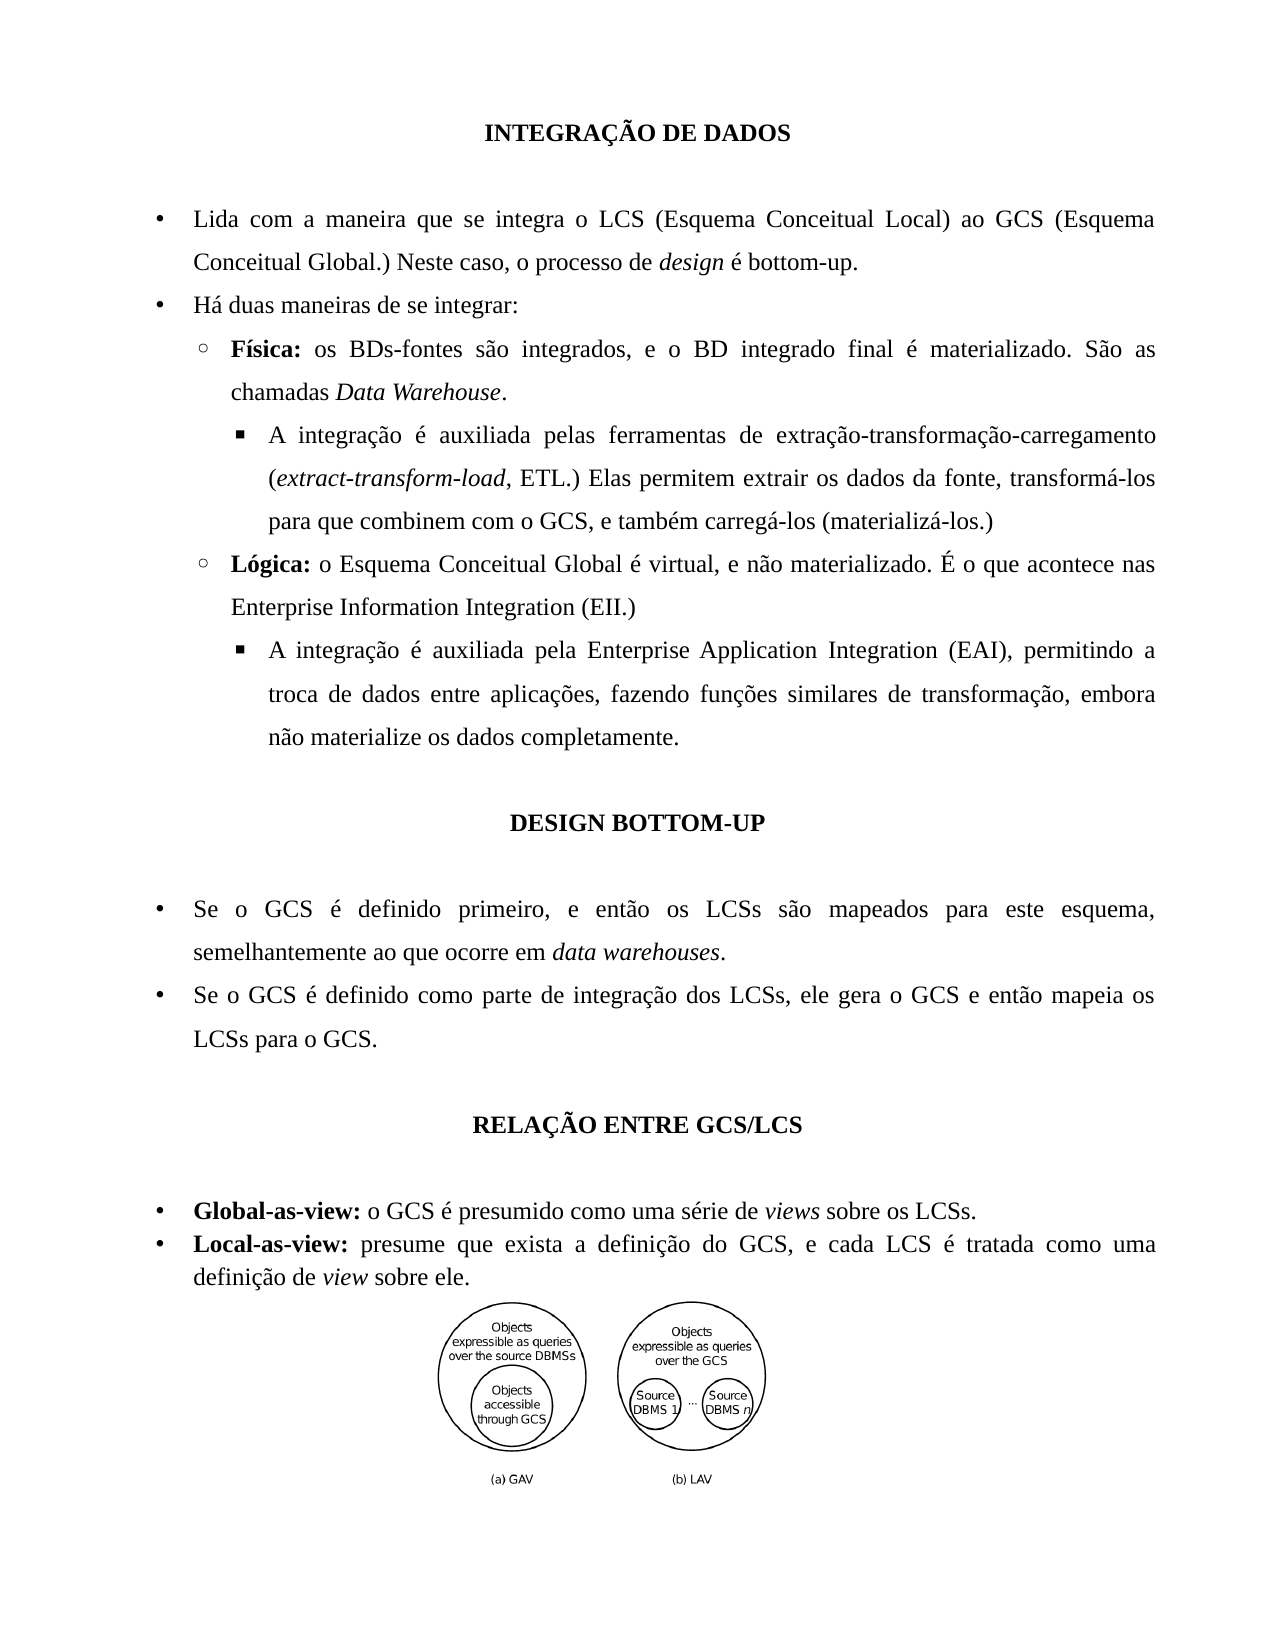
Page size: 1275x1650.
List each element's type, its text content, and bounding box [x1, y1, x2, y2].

list A integração é auxiliada pelas ferramentas de extração-transformação-carregamento (extract-transform-load, ETL.) Elas permitem extrair os dados da fonte, transformá-los para que combinem com o GCS, e também carregá-los (materializá-los.) [231, 420, 1157, 535]
list Se o GCS é definido como parte de integração dos LCSs, ele gera o GCS e então mapeia os LCSs para o GCS. [156, 981, 1157, 1052]
list Global-as-view: o GCS é presumido como uma série de views sobre os LCSs. [156, 1196, 1157, 1225]
list Física: os BDs-fontes são integrados, e o BD integrado final é materializado. São as chamadas Data Warehouse. [193, 334, 1157, 406]
list Lida com a maneira que se integra o LCS (Esquema Conceitual Local) ao GCS (Esquema Conceitual Global.) Neste caso, o processo de design é bottom-up. [156, 204, 1157, 276]
text DESIGN BOTTOM-UP [118, 808, 1157, 837]
list Há duas maneiras de se integrar: [156, 291, 1157, 319]
list Se o GCS é definido primeiro, e então os LCSs são mapeados para este esquema, semelhantemente ao que ocorre em data warehouses. [156, 894, 1157, 966]
picture [427, 1297, 775, 1485]
list A integração é auxiliada pela Enterprise Application Integration (EAI), permitindo a troca de dados entre aplicações, fazendo funções similares de transformação, embora não materialize os dados completamente. [231, 636, 1157, 751]
list Lógica: o Esquema Conceitual Global é virtual, e não materializado. É o que acontece nas Enterprise Information Integration (EII.) [193, 549, 1157, 621]
text INTEGRAÇÃO DE DADOS [118, 118, 1157, 147]
list Local-as-view: presume que exista a definição do GCS, e cada LCS é tratada como uma definição de view sobre ele. [156, 1229, 1157, 1291]
text RELAÇÃO ENTRE GCS/LCS [118, 1110, 1157, 1139]
